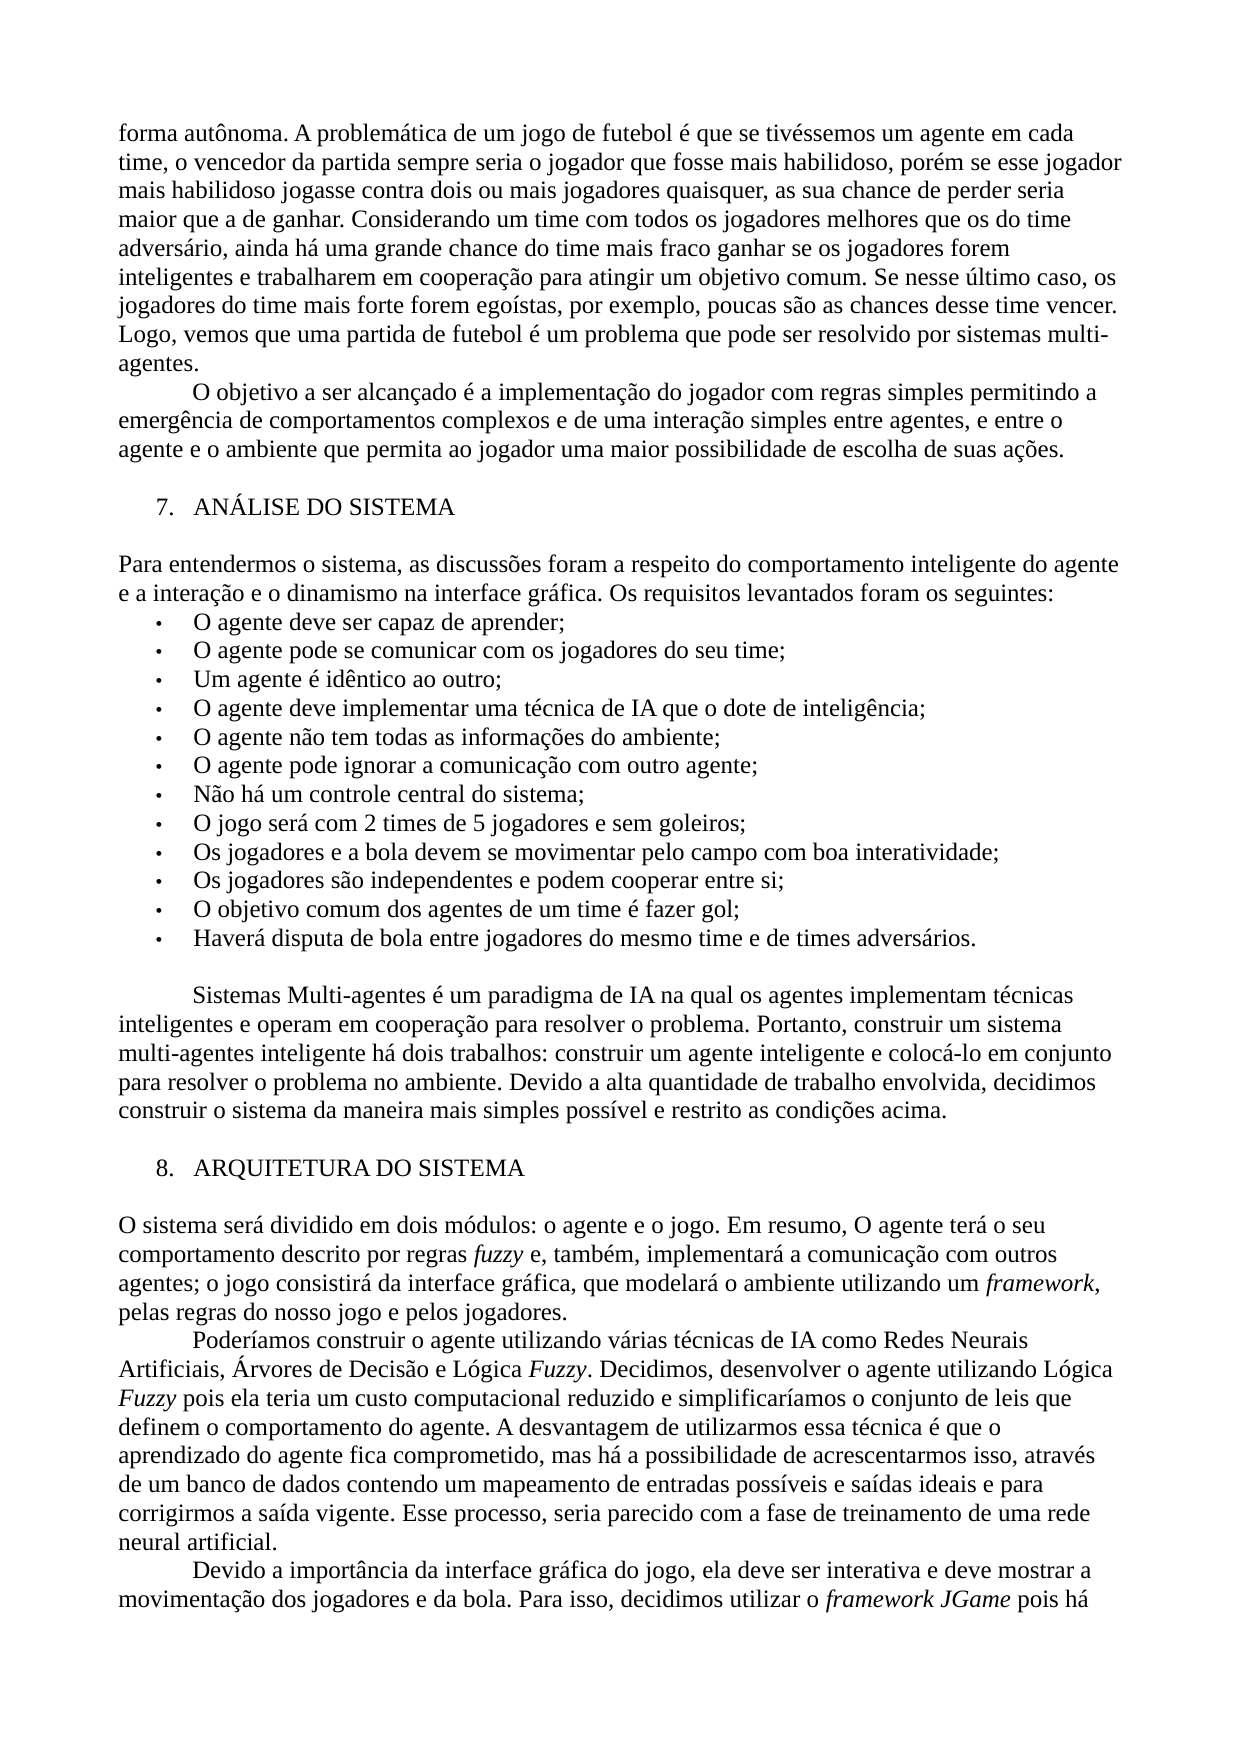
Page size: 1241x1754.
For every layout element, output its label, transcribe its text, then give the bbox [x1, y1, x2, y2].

list Haverá disputa de bola entre jogadores do mesmo time e de times adversários. [156, 923, 1122, 952]
list Os jogadores são independentes e podem cooperar entre si; [156, 866, 1122, 894]
text O sistema será dividido em dois módulos: o agente e o jogo. Em resumo, O agente terá o seu comportamento descrito por regras fuzzy e, também, implementará a comunicação com outros agentes; o jogo consistirá da interface gráfica, que modelará o ambiente utilizando um framework, pelas regras do nosso jogo e pelos jogadores. [118, 1211, 1122, 1326]
list Não há um controle central do sistema; [156, 779, 1122, 808]
list O agente deve implementar uma técnica de IA que o dote de inteligência; [156, 693, 1122, 722]
list Um agente é idêntico ao outro; [156, 664, 1122, 693]
text Para entendermos o sistema, as discussões foram a respeito do comportamento inteligente do agente e a interação e o dinamismo na interface gráfica. Os requisitos levantados foram os seguintes: [118, 549, 1122, 607]
text Poderíamos construir o agente utilizando várias técnicas de IA como Redes Neurais Artificiais, Árvores de Decisão e Lógica Fuzzy. Decidimos, desenvolver o agente utilizando Lógica Fuzzy pois ela teria um custo computacional reduzido e simplificaríamos o conjunto de leis que definem o comportamento do agente. A desvantagem de utilizarmos essa técnica é que o aprendizado do agente fica comprometido, mas há a possibilidade de acrescentarmos isso, através de um banco de dados contendo um mapeamento de entradas possíveis e saídas ideais e para corrigirmos a saída vigente. Esse processo, seria parecido com a fase de treinamento de uma rede neural artificial. [118, 1326, 1122, 1556]
text Sistemas Multi-agentes é um paradigma de IA na qual os agentes implementam técnicas inteligentes e operam em cooperação para resolver o problema. Portanto, construir um sistema multi-agentes inteligente há dois trabalhos: construir um agente inteligente e colocá-lo em conjunto para resolver o problema no ambiente. Devido a alta quantidade de trabalho envolvida, decidimos construir o sistema da maneira mais simples possível e restrito as condições acima. [118, 981, 1122, 1124]
list O agente pode se comunicar com os jogadores do seu time; [156, 636, 1122, 664]
list ANÁLISE DO SISTEMA [156, 492, 1122, 521]
list O agente deve ser capaz de aprender; [156, 607, 1122, 636]
list O agente pode ignorar a comunicação com outro agente; [156, 751, 1122, 779]
list O objetivo comum dos agentes de um time é fazer gol; [156, 894, 1122, 923]
text O objetivo a ser alcançado é a implementação do jogador com regras simples permitindo a emergência de comportamentos complexos e de uma interação simples entre agentes, e entre o agente e o ambiente que permita ao jogador uma maior possibilidade de escolha de suas ações. [118, 377, 1122, 463]
list ARQUITETURA DO SISTEMA [156, 1153, 1122, 1182]
text forma autônoma. A problemática de um jogo de futebol é que se tivéssemos um agente em cada time, o vencedor da partida sempre seria o jogador que fosse mais habilidoso, porém se esse jogador mais habilidoso jogasse contra dois ou mais jogadores quaisquer, as sua chance de perder seria maior que a de ganhar. Considerando um time com todos os jogadores melhores que os do time adversário, ainda há uma grande chance do time mais fraco ganhar se os jogadores forem inteligentes e trabalharem em cooperação para atingir um objetivo comum. Se nesse último caso, os jogadores do time mais forte forem egoístas, por exemplo, poucas são as chances desse time vencer. Logo, vemos que uma partida de futebol é um problema que pode ser resolvido por sistemas multi-agentes. [118, 118, 1122, 377]
list Os jogadores e a bola devem se movimentar pelo campo com boa interatividade; [156, 837, 1122, 866]
text Devido a importância da interface gráfica do jogo, ela deve ser interativa e deve mostrar a movimentação dos jogadores e da bola. Para isso, decidimos utilizar o framework JGame pois há [118, 1556, 1122, 1613]
list O agente não tem todas as informações do ambiente; [156, 722, 1122, 751]
list O jogo será com 2 times de 5 jogadores e sem goleiros; [156, 808, 1122, 837]
